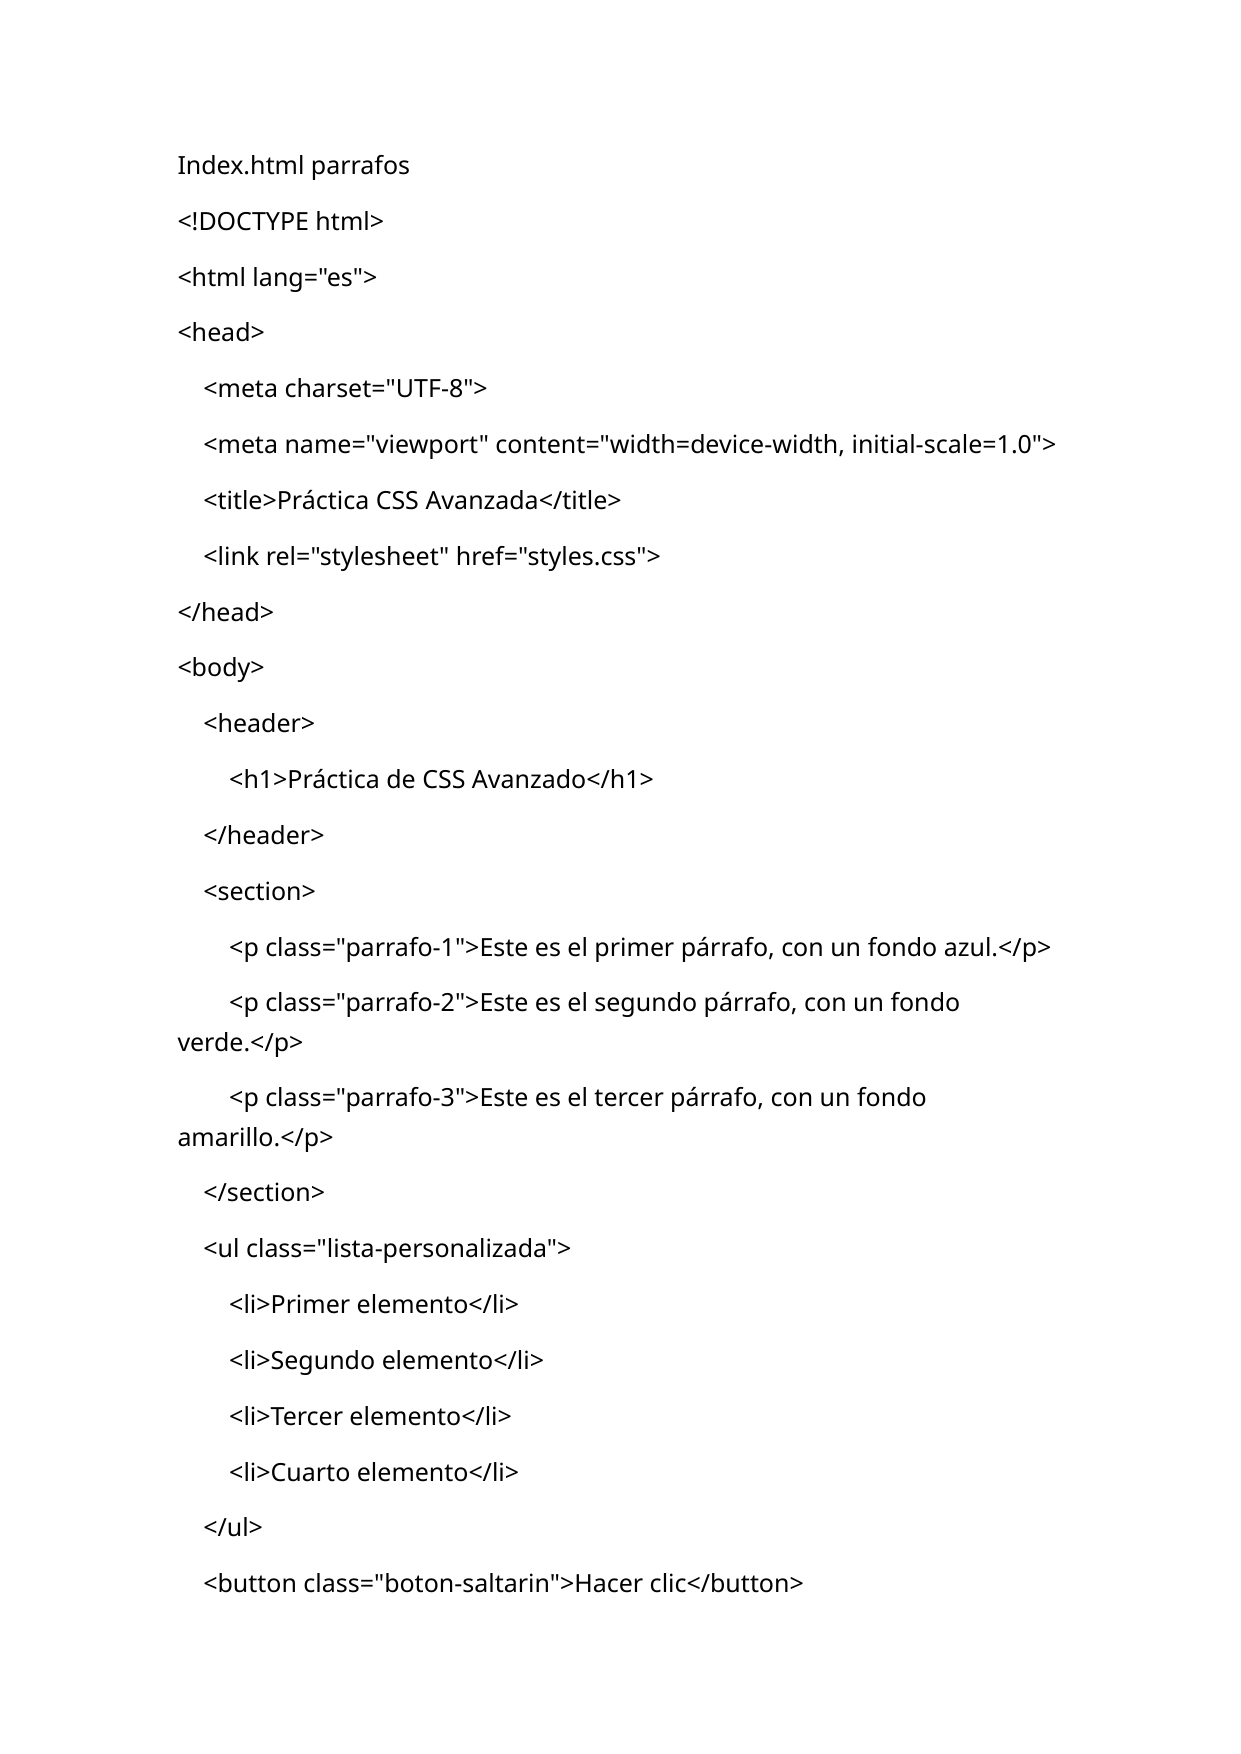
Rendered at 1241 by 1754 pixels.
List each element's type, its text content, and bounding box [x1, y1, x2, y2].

text <html lang="es"> [177, 259, 1063, 293]
text <h1>Práctica de CSS Avanzado</h1> [177, 762, 1063, 796]
text </ul> [177, 1510, 1063, 1544]
text <li>Segundo elemento</li> [177, 1343, 1063, 1377]
text <p class="parrafo-1">Este es el primer párrafo, con un fondo azul.</p> [177, 929, 1063, 963]
text Index.html parrafos [177, 148, 1063, 182]
text </header> [177, 818, 1063, 852]
text <!DOCTYPE html> [177, 203, 1063, 237]
text </head> [177, 594, 1063, 628]
text <section> [177, 873, 1063, 907]
text <ul class="lista-personalizada"> [177, 1231, 1063, 1265]
text <head> [177, 315, 1063, 349]
text <li>Tercer elemento</li> [177, 1398, 1063, 1432]
text <title>Práctica CSS Avanzada</title> [177, 483, 1063, 517]
text <li>Cuarto elemento</li> [177, 1454, 1063, 1488]
text <p class="parrafo-3">Este es el tercer párrafo, con un fondo amarillo.</p> [177, 1080, 1063, 1153]
text </section> [177, 1175, 1063, 1209]
text <link rel="stylesheet" href="styles.css"> [177, 538, 1063, 572]
text <header> [177, 706, 1063, 740]
text <button class="boton-saltarin">Hacer clic</button> [177, 1566, 1063, 1600]
text <p class="parrafo-2">Este es el segundo párrafo, con un fondo verde.</p> [177, 985, 1063, 1058]
text <body> [177, 650, 1063, 684]
text <li>Primer elemento</li> [177, 1287, 1063, 1321]
text <meta name="viewport" content="width=device-width, initial-scale=1.0"> [177, 427, 1063, 461]
text <meta charset="UTF-8"> [177, 371, 1063, 405]
